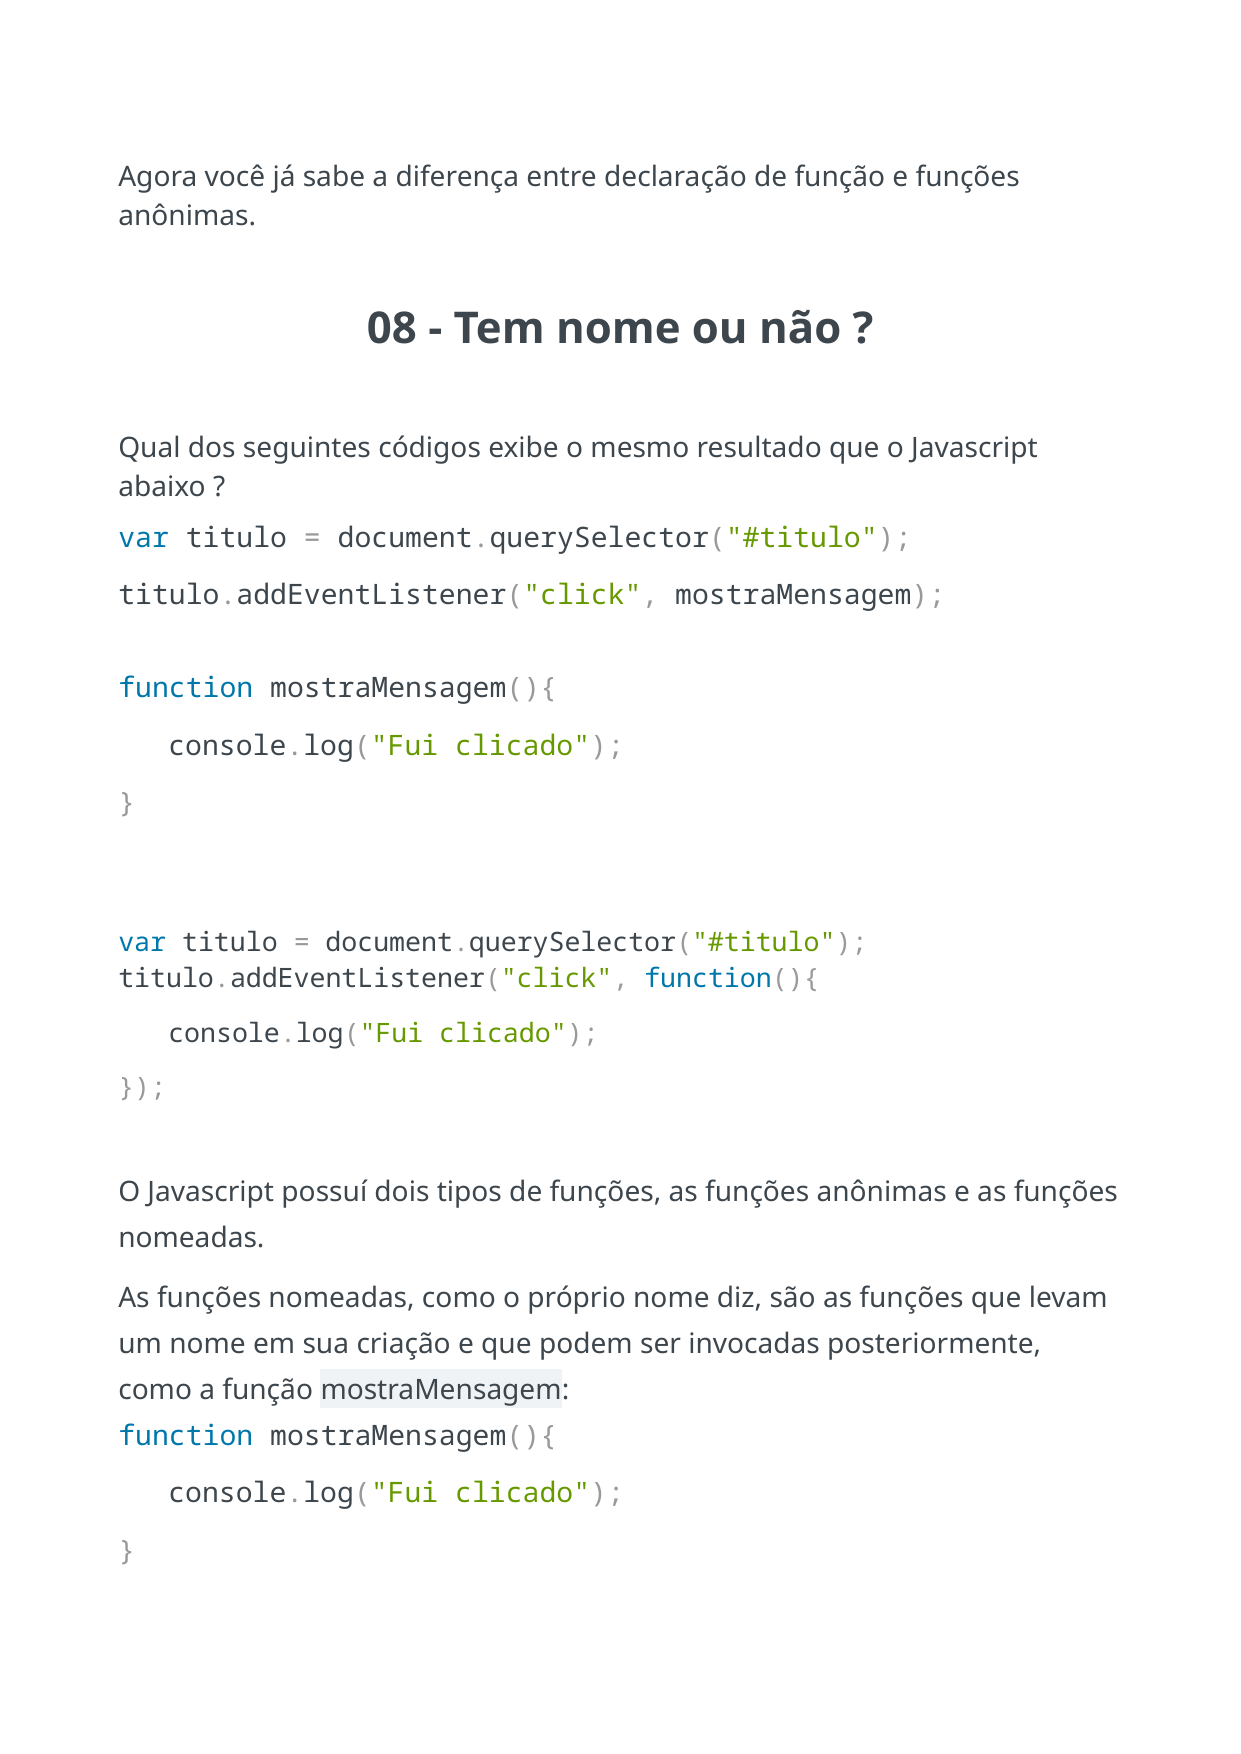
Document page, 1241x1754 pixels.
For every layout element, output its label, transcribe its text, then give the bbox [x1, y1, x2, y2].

text titulo.addEventListener("click", mostraMensagem); [118, 574, 1122, 613]
text var titulo = document.querySelector("#titulo"); [118, 923, 1122, 959]
text O Javascript possuí dois tipos de funções, as funções anônimas e as funções nomeadas. [118, 1171, 1122, 1255]
subtitle 08 - Tem nome ou não ? [118, 296, 1122, 356]
text As funções nomeadas, como o próprio nome diz, são as funções que levam um nome em sua criação e que podem ser invocadas posteriormente, como a função mostraMensagem: [118, 1277, 1122, 1408]
subtitle Qual dos seguintes códigos exibe o mesmo resultado que o Javascript abaixo ? [118, 428, 1122, 504]
text console.log("Fui clicado"); [118, 1473, 1122, 1511]
text console.log("Fui clicado"); [118, 725, 1122, 763]
text } [118, 782, 1122, 821]
text } [118, 1530, 1122, 1569]
text var titulo = document.querySelector("#titulo"); [118, 517, 1122, 555]
text titulo.addEventListener("click", function(){ [118, 959, 1122, 996]
text function mostraMensagem(){ [118, 667, 1122, 706]
text }); [118, 1068, 1122, 1104]
text Agora você já sabe a diferença entre declaração de função e funções anônimas. [118, 156, 1122, 233]
text console.log("Fui clicado"); [118, 1014, 1122, 1050]
text function mostraMensagem(){ [118, 1415, 1122, 1454]
